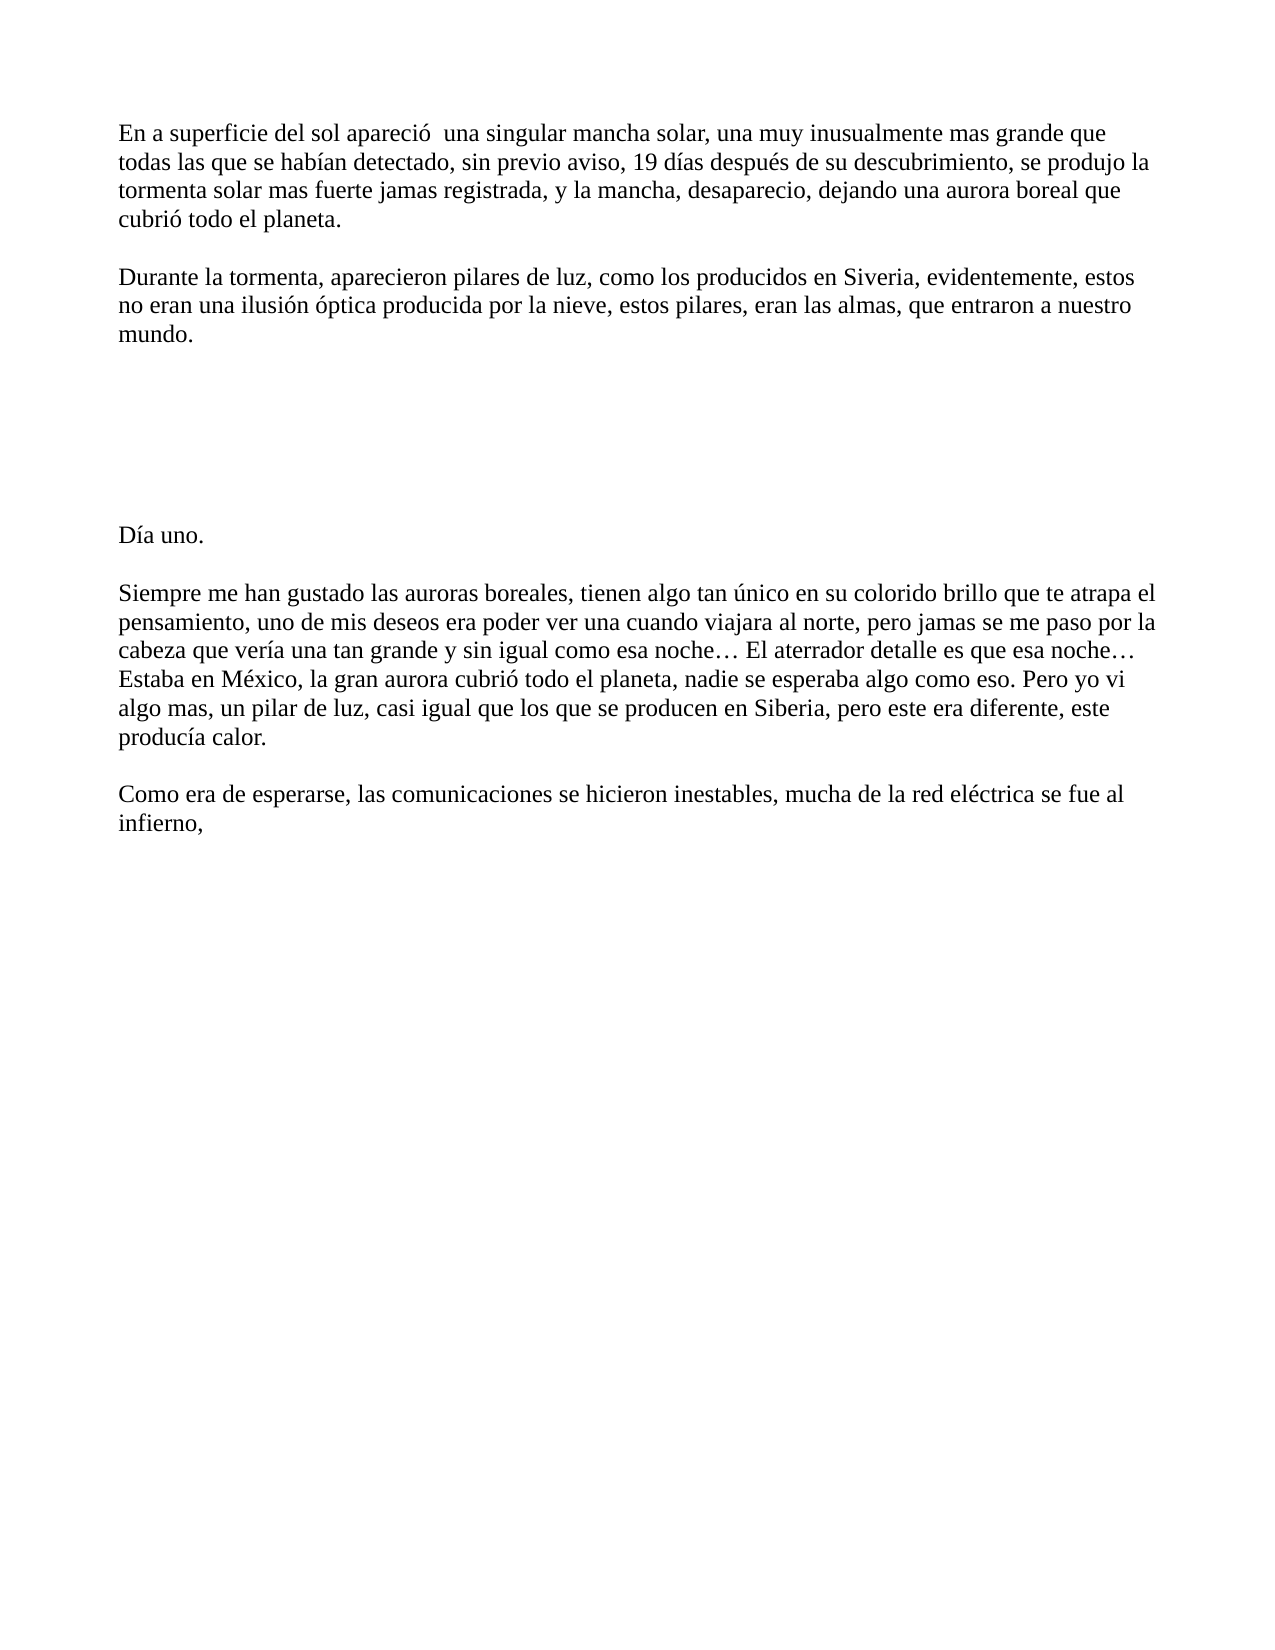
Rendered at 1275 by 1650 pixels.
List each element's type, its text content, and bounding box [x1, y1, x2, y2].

text Siempre me han gustado las auroras boreales, tienen algo tan único en su colorido brillo que te atrapa el pensamiento, uno de mis deseos era poder ver una cuando viajara al norte, pero jamas se me paso por la cabeza que vería una tan grande y sin igual como esa noche… El aterrador detalle es que esa noche… Estaba en México, la gran aurora cubrió todo el planeta, nadie se esperaba algo como eso. Pero yo vi algo mas, un pilar de luz, casi igual que los que se producen en Siberia, pero este era diferente, este producía calor. [118, 578, 1157, 751]
text Durante la tormenta, aparecieron pilares de luz, como los producidos en Siveria, evidentemente, estos no eran una ilusión óptica producida por la nieve, estos pilares, eran las almas, que entraron a nuestro mundo. [118, 262, 1157, 348]
text Día uno. [118, 521, 1157, 549]
text En a superficie del sol apareció una singular mancha solar, una muy inusualmente mas grande que todas las que se habían detectado, sin previo aviso, 19 días después de su descubrimiento, se produjo la tormenta solar mas fuerte jamas registrada, y la mancha, desaparecio, dejando una aurora boreal que cubrió todo el planeta. [118, 118, 1157, 233]
text Como era de esperarse, las comunicaciones se hicieron inestables, mucha de la red eléctrica se fue al infierno, [118, 779, 1157, 837]
